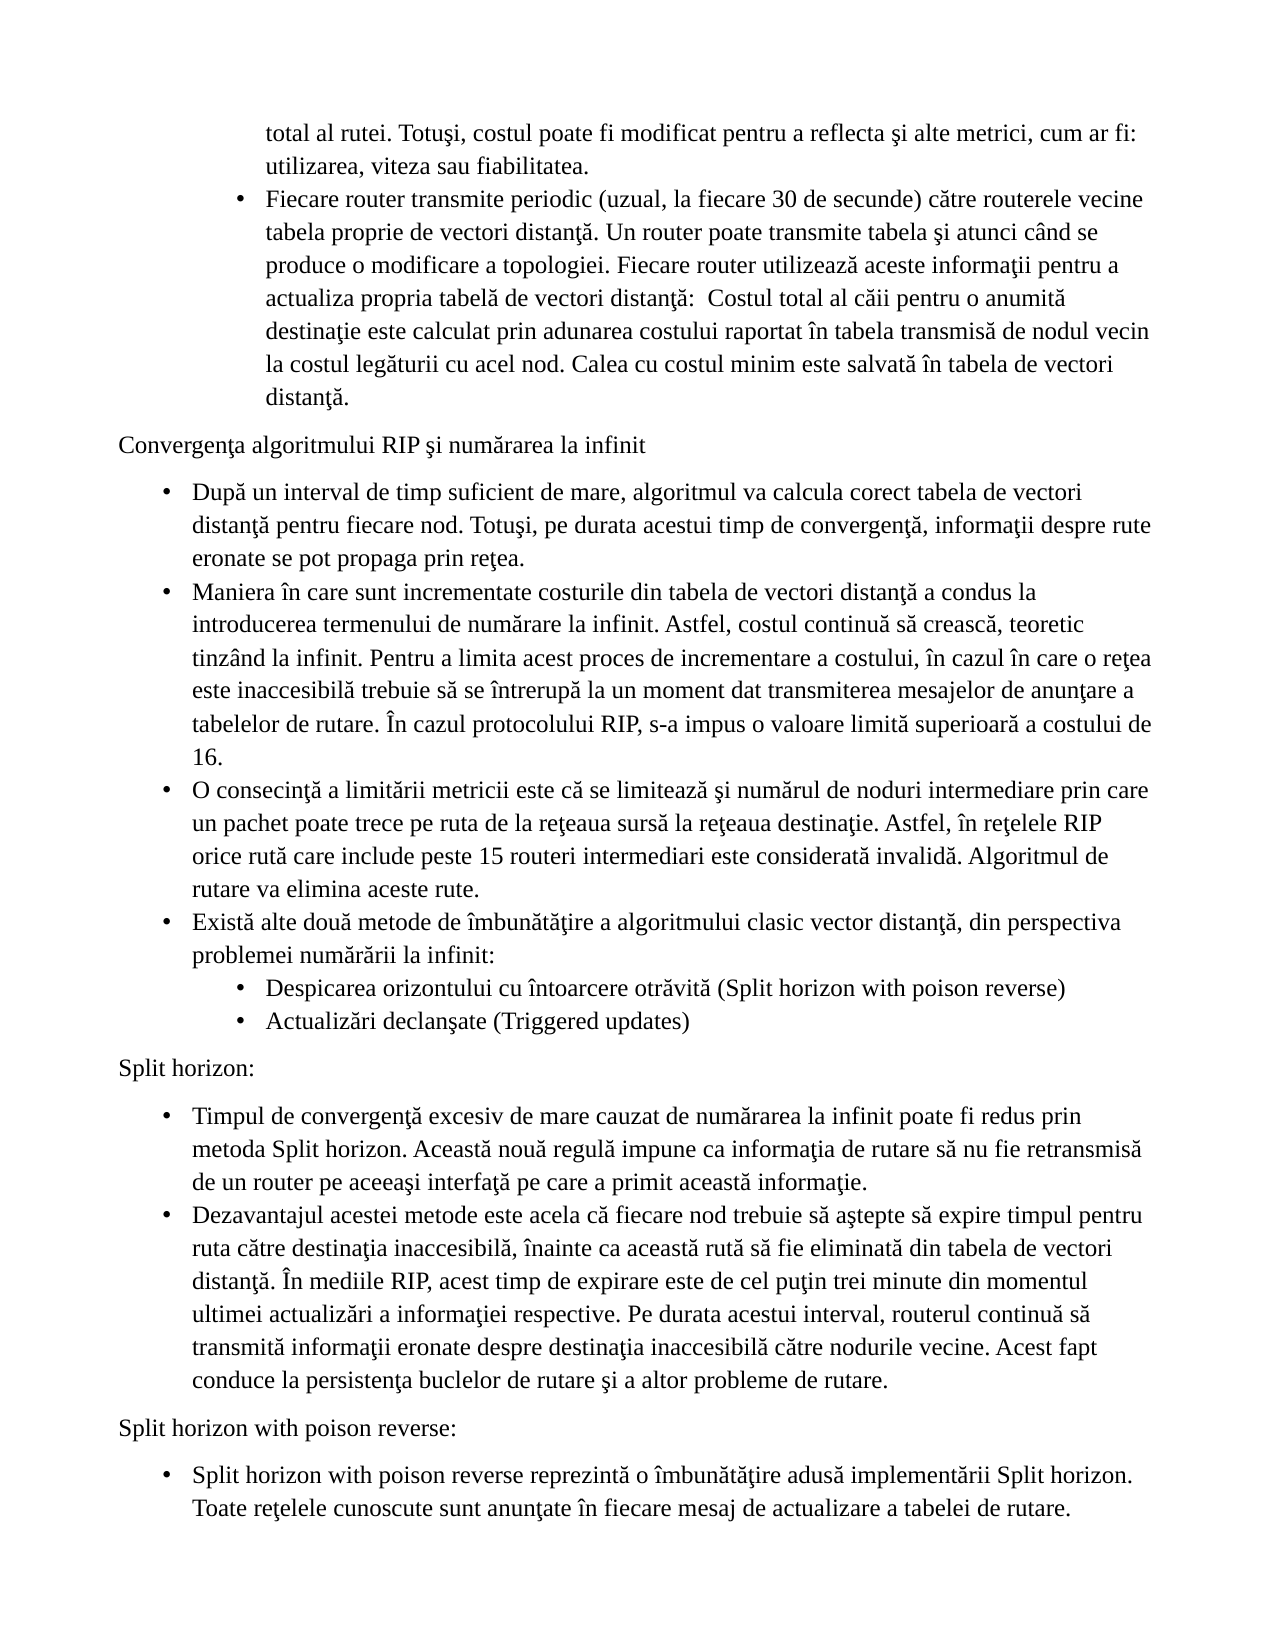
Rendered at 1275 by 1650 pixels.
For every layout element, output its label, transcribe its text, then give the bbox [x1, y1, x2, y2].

list Maniera în care sunt incrementate costurile din tabela de vectori distanţă a condus la introducerea termenului de numărare la infinit. Astfel, costul continuă să crească, teoretic tinzând la infinit. Pentru a limita acest proces de incrementare a costului, în cazul în care o reţea este inaccesibilă trebuie să se întrerupă la un moment dat transmiterea mesajelor de anunţare a tabelelor de rutare. În cazul protocolului RIP, s-a impus o valoare limită superioară a costului de 16. [162, 577, 1157, 770]
list După un interval de timp suficient de mare, algoritmul va calcula corect tabela de vectori distanţă pentru fiecare nod. Totuşi, pe durata acestui timp de convergenţă, informaţii despre rute eronate se pot propaga prin reţea. [162, 477, 1157, 572]
list Split horizon with poison reverse reprezintă o îmbunătăţire adusă implementării Split horizon. Toate reţelele cunoscute sunt anunţate în fiecare mesaj de actualizare a tabelei de rutare. [162, 1460, 1157, 1522]
text Split horizon: [118, 1053, 1157, 1082]
text Convergenţa algoritmului RIP şi numărarea la infinit [118, 430, 1157, 459]
list Există alte două metode de îmbunătăţire a algoritmului clasic vector distanţă, din perspectiva problemei numărării la infinit: [162, 907, 1157, 968]
list Fiecare router transmite periodic (uzual, la fiecare 30 de secunde) către routerele vecine tabela proprie de vectori distanţă. Un router poate transmite tabela şi atunci când se produce o modificare a topologiei. Fiecare router utilizează aceste informaţii pentru a actualiza propria tabelă de vectori distanţă: Costul total al căii pentru o anumită destinaţie este calculat prin adunarea costului raportat în tabela transmisă de nodul vecin la costul legăturii cu acel nod. Calea cu costul minim este salvată în tabela de vectori distanţă. [236, 184, 1157, 411]
list O consecinţă a limitării metricii este că se limitează şi numărul de noduri intermediare prin care un pachet poate trece pe ruta de la reţeaua sursă la reţeaua destinaţie. Astfel, în reţelele RIP orice rută care include peste 15 routeri intermediari este considerată invalidă. Algoritmul de rutare va elimina aceste rute. [162, 775, 1157, 902]
text Split horizon with poison reverse: [118, 1413, 1157, 1442]
list Dezavantajul acestei metode este acela că fiecare nod trebuie să aştepte să expire timpul pentru ruta către destinaţia inaccesibilă, înainte ca această rută să fie eliminată din tabela de vectori distanţă. În mediile RIP, acest timp de expirare este de cel puţin trei minute din momentul ultimei actualizări a informaţiei respective. Pe durata acestui interval, routerul continuă să transmită informaţii eronate despre destinaţia inaccesibilă către nodurile vecine. Acest fapt conduce la persistenţa buclelor de rutare şi a altor probleme de rutare. [162, 1200, 1157, 1394]
list Despicarea orizontului cu întoarcere otrăvită (Split horizon with poison reverse) [236, 973, 1157, 1002]
list Actualizări declanşate (Triggered updates) [236, 1006, 1157, 1034]
list total al rutei. Totuşi, costul poate fi modificat pentru a reflecta şi alte metrici, cum ar fi: utilizarea, viteza sau fiabilitatea. [236, 118, 1157, 180]
list Timpul de convergenţă excesiv de mare cauzat de numărarea la infinit poate fi redus prin metoda Split horizon. Această nouă regulă impune ca informaţia de rutare să nu fie retransmisă de un router pe aceeaşi interfaţă pe care a primit această informaţie. [162, 1101, 1157, 1196]
